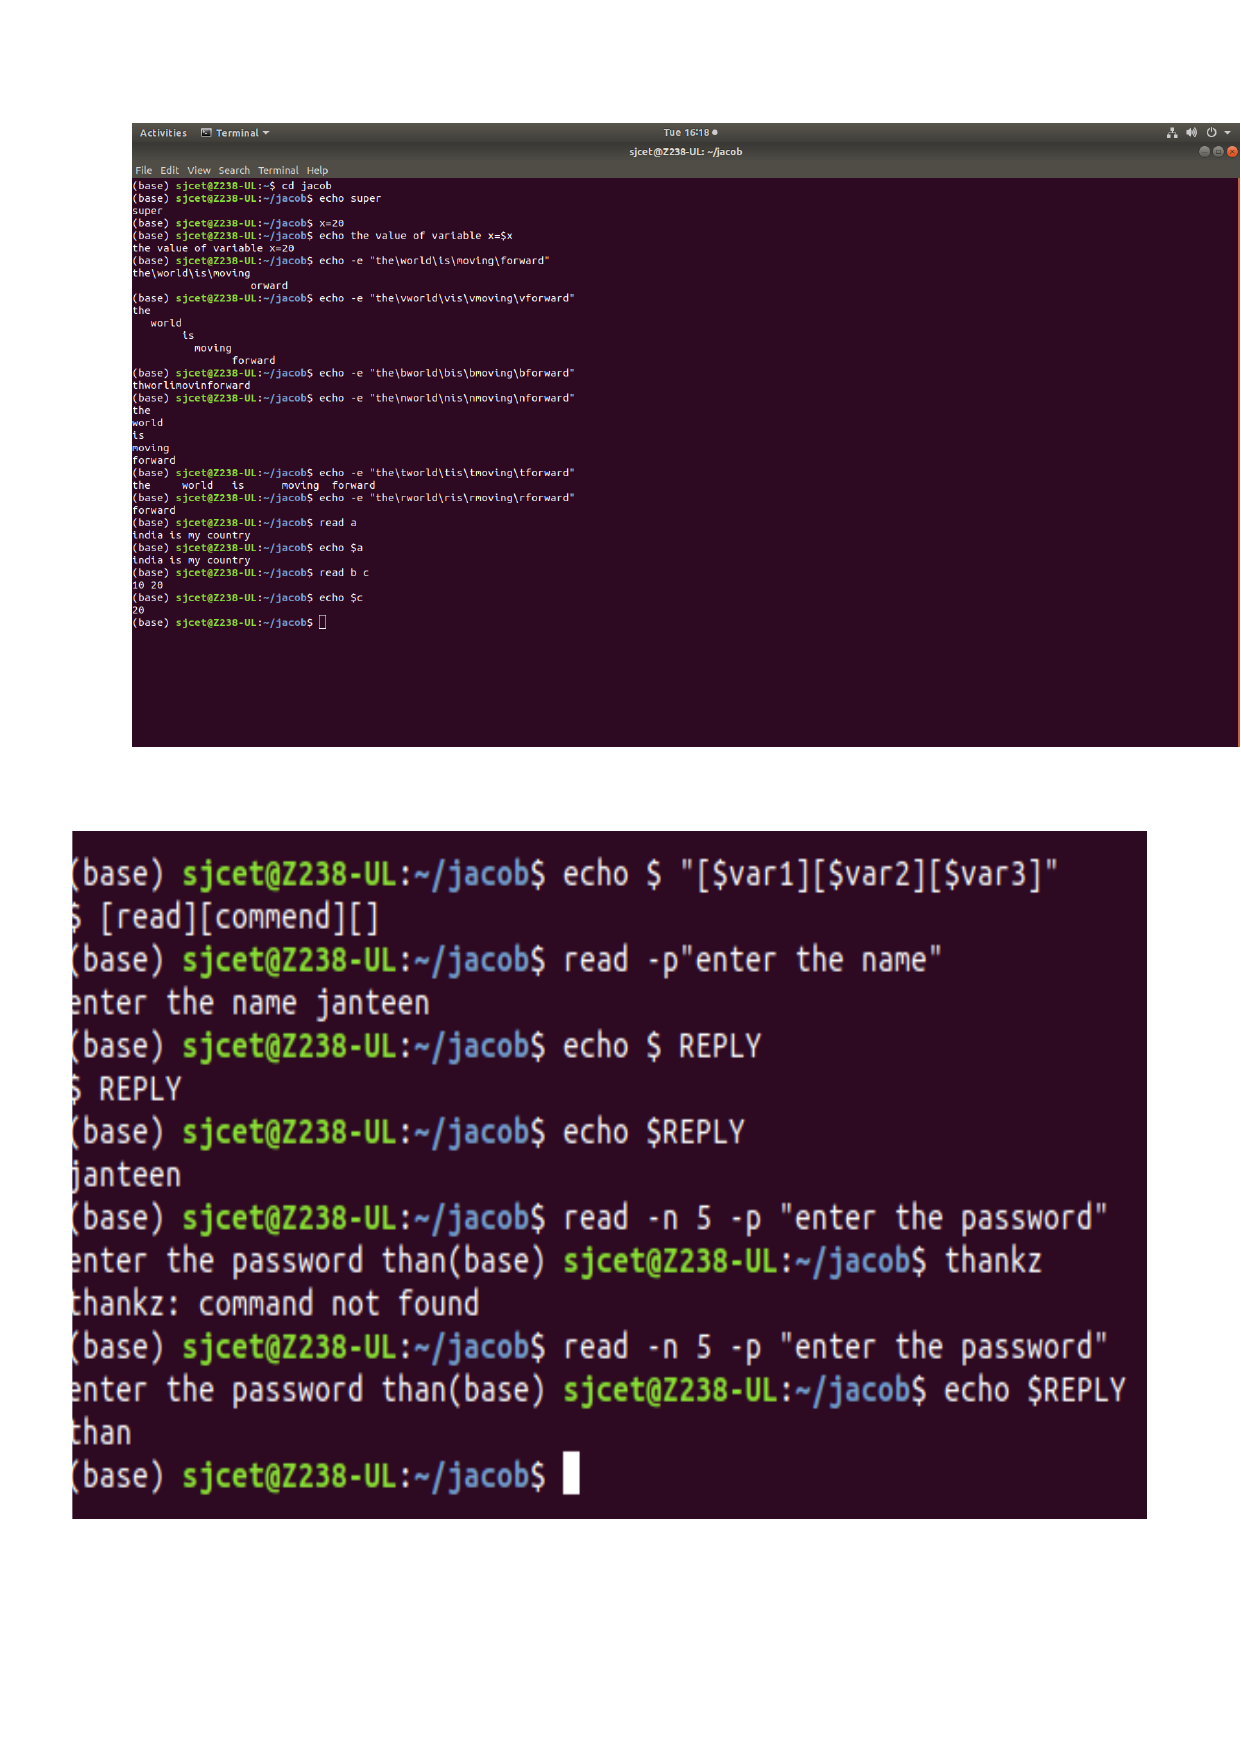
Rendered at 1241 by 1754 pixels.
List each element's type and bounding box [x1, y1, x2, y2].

picture [72, 831, 1147, 1519]
picture [132, 123, 1240, 747]
